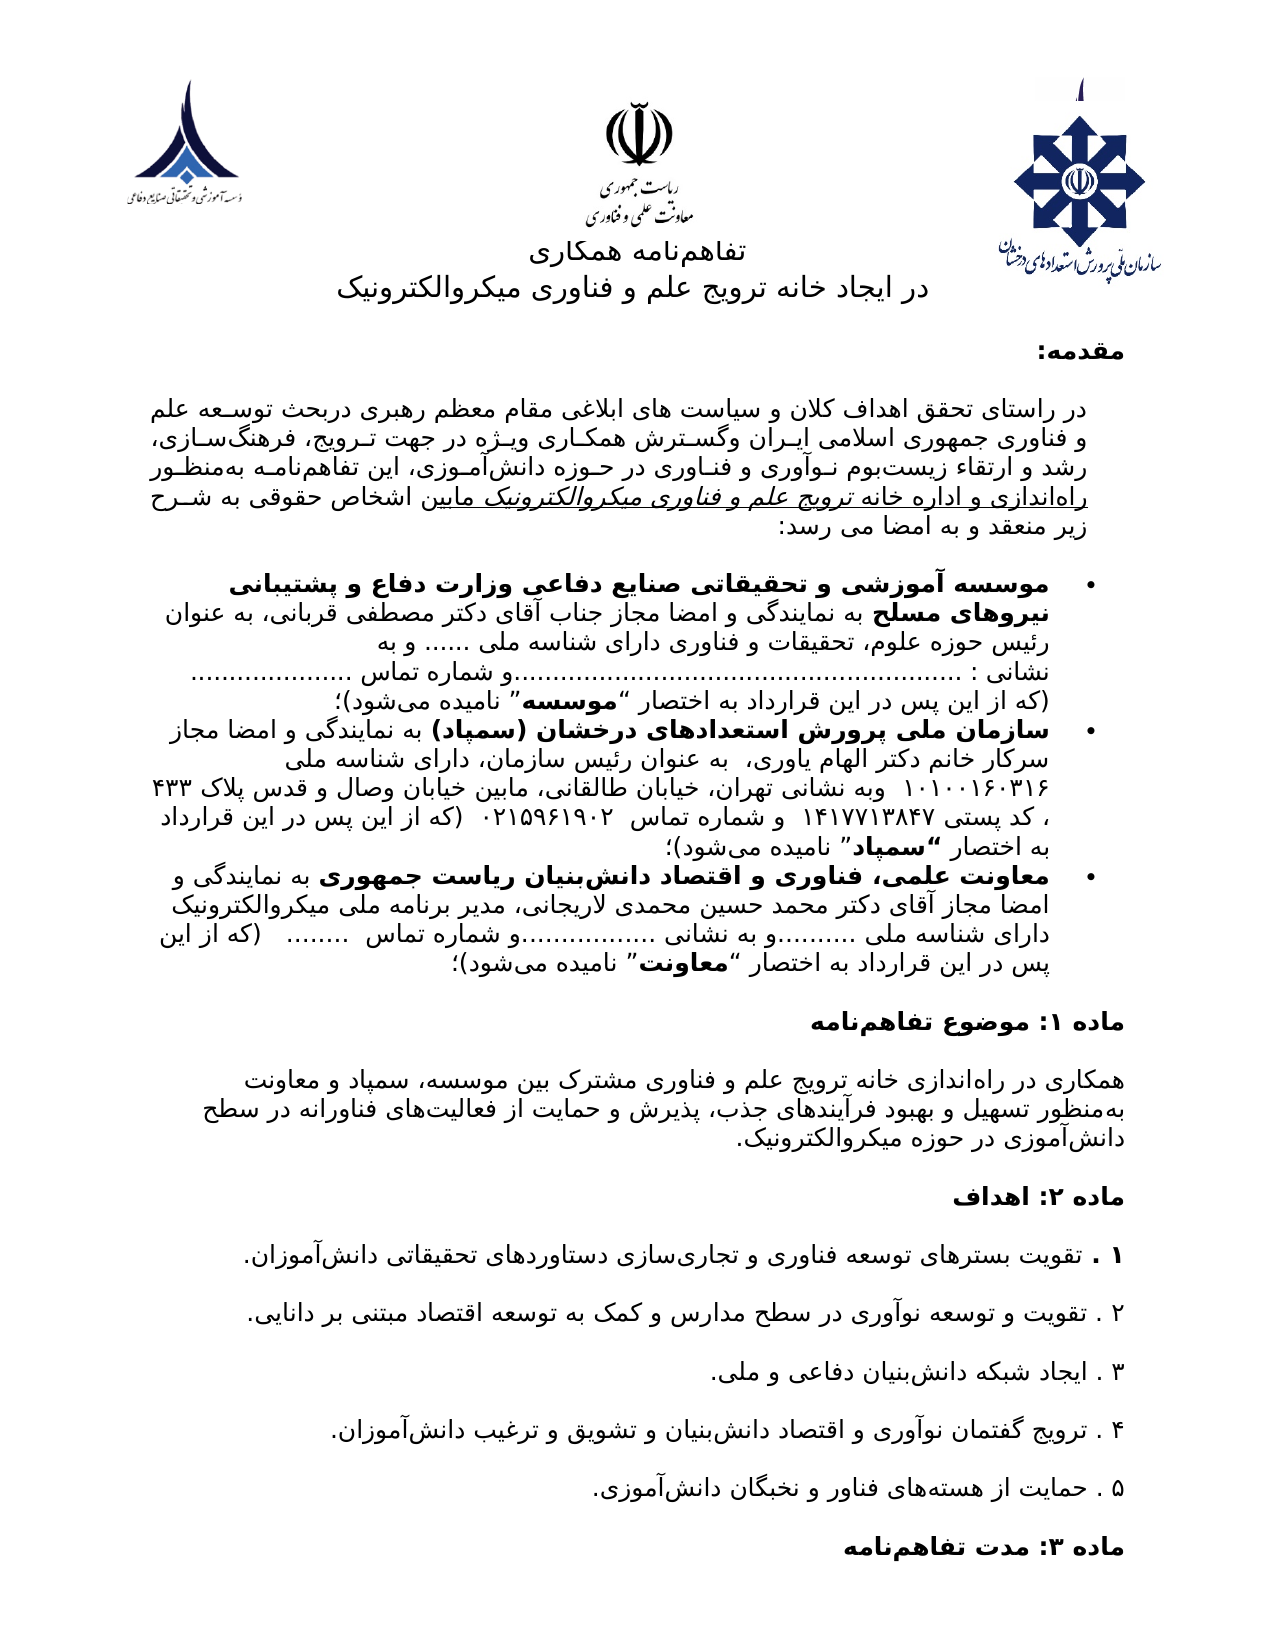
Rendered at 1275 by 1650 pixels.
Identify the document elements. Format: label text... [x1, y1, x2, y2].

picture [143, 79, 247, 205]
picture [977, 77, 1183, 307]
text ۵ . حمایت از هسته‌های فناور و نخبگان دانش‌آموزی. [150, 1473, 1125, 1502]
text در ایجاد خانه ترویج علم و فناوری میکروالکترونیک [150, 270, 977, 304]
picture [554, 96, 724, 241]
text ۱ . تقویت بسترهای توسعه فناوری و تجاری‌سازی دستاوردهای تحقیقاتی دانش‌آموزان. [150, 1240, 1125, 1269]
text تفاهم‌نامه همکاری [150, 233, 977, 267]
text ۴ . ترویج گفتمان نوآوری و اقتصاد دانش‌بنیان و تشویق و ترغیب دانش‌آموزان. [150, 1415, 1125, 1444]
list سازمان ملی پرورش استعدادهای درخشان (سمپاد) به نمایندگی و امضا مجاز سرکار خانم دکتر الهام یاوری، به عنوان رئیس سازمان، دارای شناسه ملی ۱۰۱۰۰۱۶۰۳۱۶ وبه نشانی تهران، خیابان طالقانی، مابین خیابان وصال و قدس پلاک ۴۳۳ ، کد پستی ۱۴۱۷۷۱۳۸۴۷ و شماره تماس ۰۲۱۵۹۶۱۹۰۲ (که از این پس در این قرارداد به اختصار “سمپاد” نامیده می‌شود)؛ [150, 715, 1087, 861]
text ماده ۳: مدت تفاهم‌نامه [150, 1532, 1125, 1561]
text مقدمه: [150, 336, 1125, 365]
text ماده ۱: موضوع تفاهم‌نامه [150, 1007, 1125, 1036]
text ۳ . ایجاد شبکه دانش‌بنیان دفاعی و ملی. [150, 1357, 1125, 1386]
text ۲ . تقویت و توسعه نوآوری در سطح مدارس و کمک به توسعه اقتصاد مبتنی بر دانایی. [150, 1298, 1125, 1327]
text در راستای تحقق اهداف کلان و سیاست های ابلاغی مقام معظم رهبری دربحث توسعه علم و فناوری جمهوری اسلامی ایران وگسترش همکاری ویژه در جهت ترویج، فرهنگ‌سازی، رشد و ارتقاء زیست‌بوم نوآوری و فناوری در حوزه دانش‌آموزی، این تفاهم‌نامه به‌منظور راه‌اندازی و اداره خانه ترویج علم و فناوری میکروالکترونیک مابین اشخاص حقوقی به شرح زیر منعقد و به امضا می رسد: [150, 394, 1087, 540]
text همکاری در راه‌اندازی خانه ترویج علم و فناوری مشترک بین موسسه، سمپاد و معاونت به‌منظور تسهیل و بهبود فرآیندهای جذب، پذیرش و حمایت از فعالیت‌های فناورانه در سطح دانش‌آموزی در حوزه میکروالکترونیک. [150, 1065, 1125, 1152]
list معاونت علمی، فناوری و اقتصاد دانش‌بنیان ریاست جمهوری به نمایندگی و امضا مجاز آقای دکتر محمد حسین محمدی لاریجانی، مدیر برنامه ملی میکروالکترونیک دارای شناسه ملی ..........و به نشانی .................و شماره تماس ........ (که از این پس در این قرارداد به اختصار “معاونت” نامیده می‌شود)؛ [150, 861, 1087, 977]
text ماده ۲: اهداف [150, 1182, 1125, 1211]
list موسسه آموزشی و تحقیقاتی صنایع دفاعی وزارت دفاع و پشتیبانی نیروهای مسلح به نمایندگی و امضا مجاز جناب آقای دکتر مصطفی قربانی، به عنوان رئیس حوزه علوم، تحقیقات و فناوری دارای شناسه ملی ...... و به نشانی : ..........................................................و شماره تماس ..................... (که از این پس در این قرارداد به اختصار “موسسه” نامیده می‌شود)؛ [150, 569, 1087, 715]
